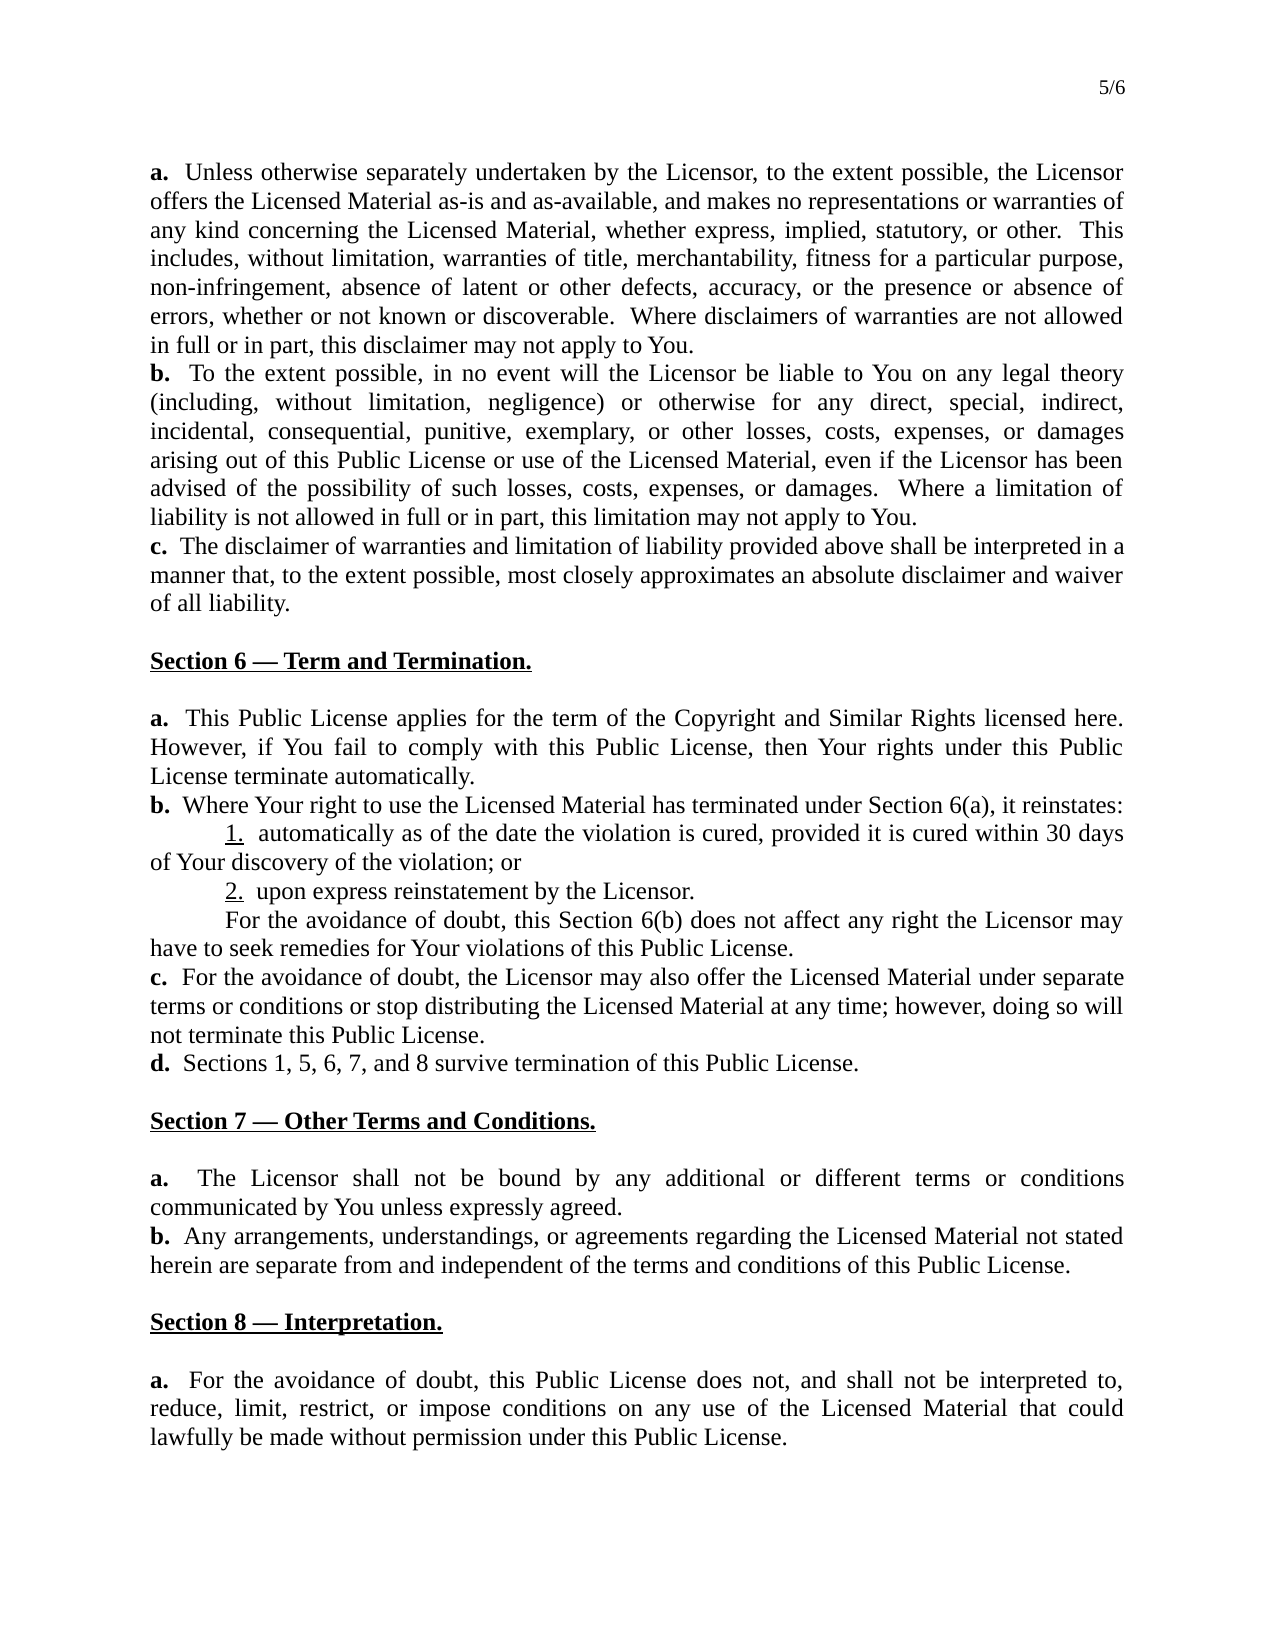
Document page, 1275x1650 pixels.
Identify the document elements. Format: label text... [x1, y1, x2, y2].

text b. Any arrangements, understandings, or agreements regarding the Licensed Material not stated herein are separate from and independent of the terms and conditions of this Public License. [150, 1221, 1125, 1278]
text Section 6 — Term and Termination. [150, 617, 1125, 675]
text Section 8 — Interpretation. [150, 1278, 1125, 1336]
text Section 7 — Other Terms and Conditions. [150, 1077, 1125, 1135]
text For the avoidance of doubt, this Section 6(b) does not affect any right the Licensor may have to seek remedies for Your violations of this Public License. [150, 905, 1125, 962]
text a. For the avoidance of doubt, this Public License does not, and shall not be interpreted to, reduce, limit, restrict, or impose conditions on any use of the Licensed Material that could lawfully be made without permission under this Public License. [150, 1336, 1125, 1451]
text d. Sections 1, 5, 6, 7, and 8 survive termination of this Public License. [150, 1048, 1125, 1077]
text a. This Public License applies for the term of the Copyright and Similar Rights licensed here. However, if You fail to comply with this Public License, then Your rights under this Public License terminate automatically. [150, 675, 1125, 790]
text b. To the extent possible, in no event will the Licensor be liable to You on any legal theory (including, without limitation, negligence) or otherwise for any direct, special, indirect, incidental, consequential, punitive, exemplary, or other losses, costs, expenses, or damages arising out of this Public License or use of the Licensed Material, even if the Licensor has been advised of the possibility of such losses, costs, expenses, or damages. Where a limitation of liability is not allowed in full or in part, this limitation may not apply to You. [150, 358, 1125, 531]
text c. The disclaimer of warranties and limitation of liability provided above shall be interpreted in a manner that, to the extent possible, most closely approximates an absolute disclaimer and waiver of all liability. [150, 531, 1125, 617]
text a. Unless otherwise separately undertaken by the Licensor, to the extent possible, the Licensor offers the Licensed Material as-is and as-available, and makes no representations or warranties of any kind concerning the Licensed Material, whether express, implied, statutory, or other. This includes, without limitation, warranties of title, merchantability, fitness for a particular purpose, non-infringement, absence of latent or other defects, accuracy, or the presence or absence of errors, whether or not known or discoverable. Where disclaimers of warranties are not allowed in full or in part, this disclaimer may not apply to You. [150, 128, 1125, 358]
text c. For the avoidance of doubt, the Licensor may also offer the Licensed Material under separate terms or conditions or stop distributing the Licensed Material at any time; however, doing so will not terminate this Public License. [150, 962, 1125, 1048]
text 1. automatically as of the date the violation is cured, provided it is cured within 30 days of Your discovery of the violation; or [150, 818, 1125, 876]
text 2. upon express reinstatement by the Licensor. [150, 876, 1125, 905]
text a. The Licensor shall not be bound by any additional or different terms or conditions communicated by You unless expressly agreed. [150, 1135, 1125, 1221]
text b. Where Your right to use the Licensed Material has terminated under Section 6(a), it reinstates: [150, 790, 1125, 818]
